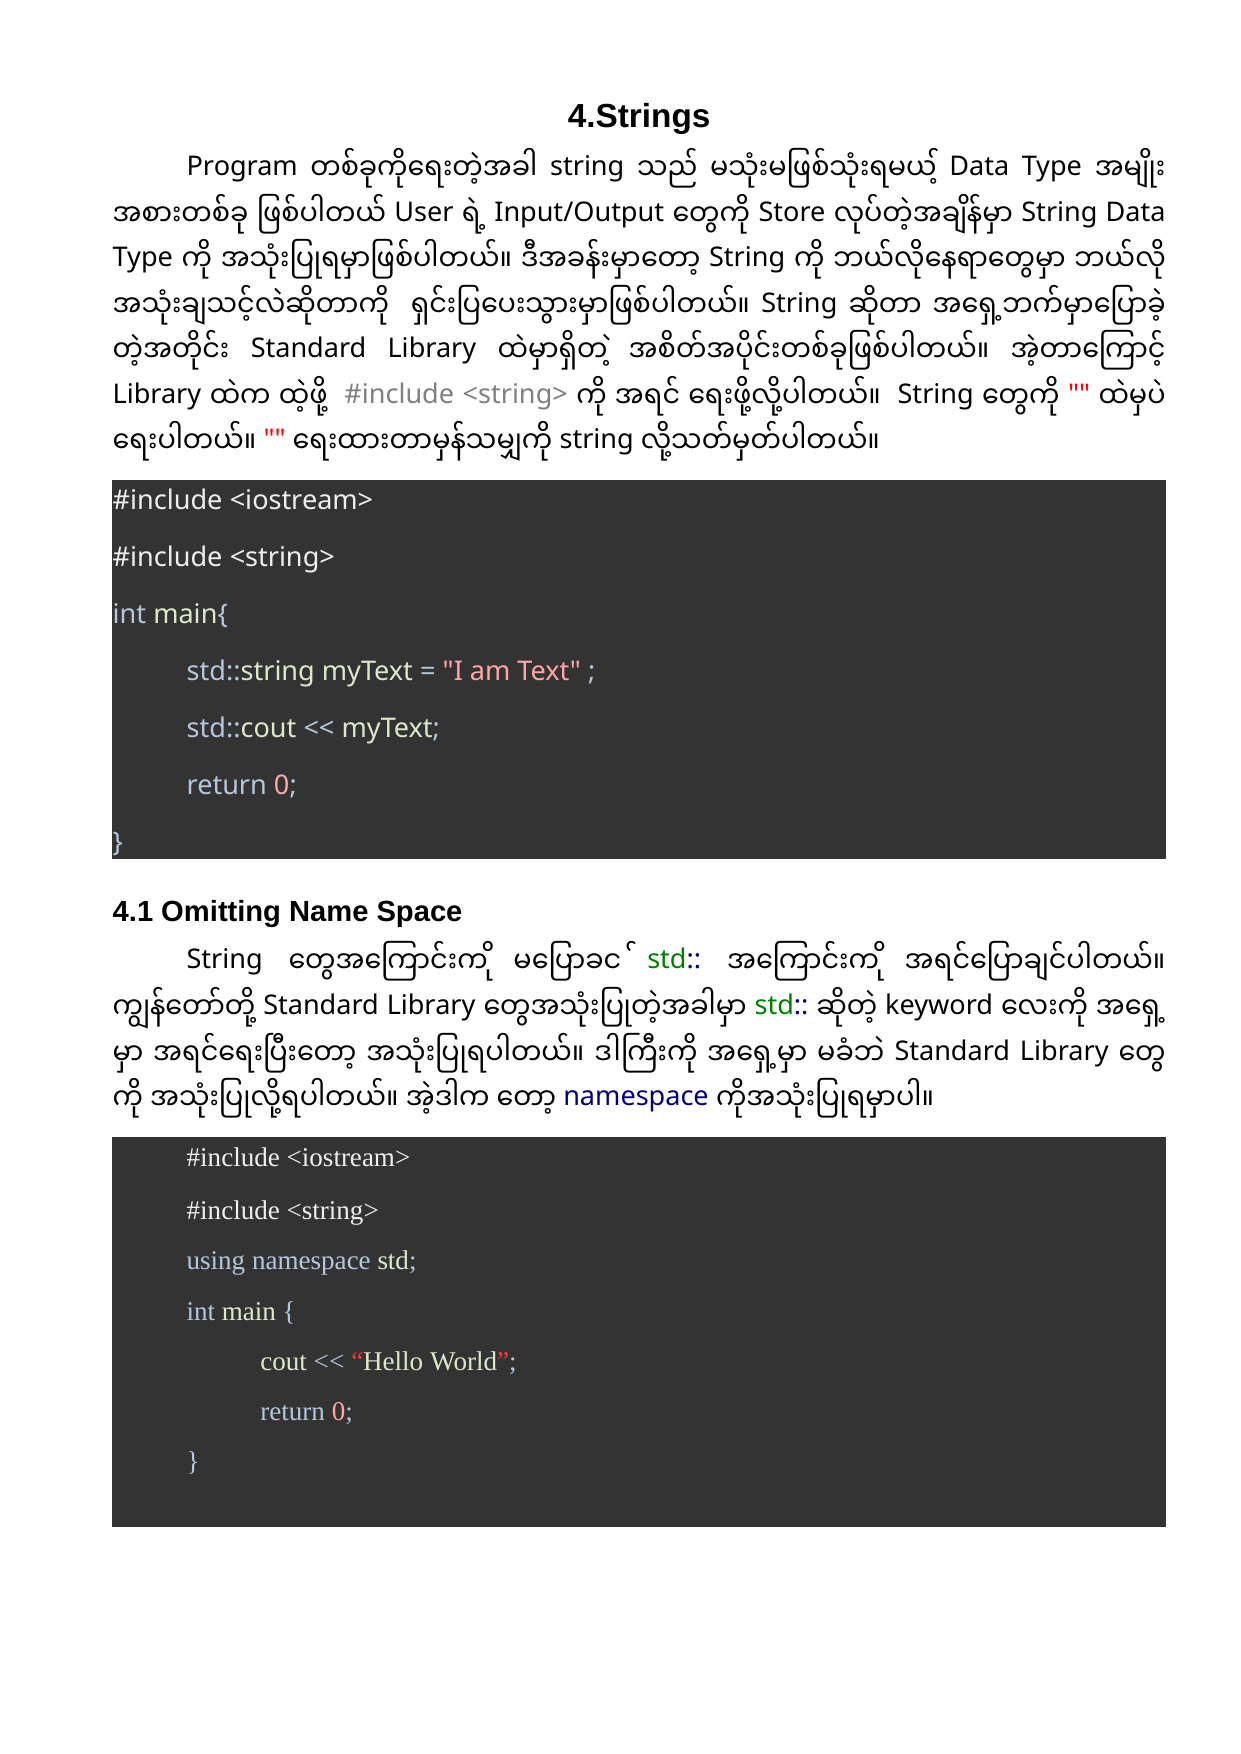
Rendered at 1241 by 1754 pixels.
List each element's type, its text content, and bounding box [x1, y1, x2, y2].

text #include <iostream> [112, 1137, 1166, 1174]
subtitle 4.Strings [112, 96, 1166, 134]
text String တွေအကြောင်းကို မပြောခင် std:: အကြောင်းကို အရင်ပြောချင်ပါတယ်။ ကျွန်တော်တို့ Standard Library တွေအသုံးပြုတဲ့အခါမှာ std:: ဆိုတဲ့ keyword လေးကို အရှေ့မှာ အရင်ရေးပြီးတော့ အသုံးပြုရပါတယ်။ ဒါကြီးကို အရှေ့မှာ မခံဘဲ Standard Library တွေကို အသုံးပြုလို့ရပါတယ်။ အဲ့ဒါက တော့ namespace ကိုအသုံးပြုရမှာပါ။ [112, 940, 1166, 1116]
text } [112, 1446, 1166, 1477]
text Program တစ်ခုကိုရေးတဲ့အခါ string သည် မသုံးမဖြစ်သုံးရမယ့် Data Type အမျိုးအစားတစ်ခု ဖြစ်ပါတယ် User ရဲ့ Input/Output တွေကို Store လုပ်တဲ့အချိန်မှာ String Data Type ကို အသုံးပြုရမှာဖြစ်ပါတယ်။ ဒီအခန်းမှာတော့ String ကို ဘယ်လိုနေရာတွေမှာ ဘယ်လိုအသုံးချသင့်လဲဆိုတာကို ရှင်းပြပေးသွားမှာဖြစ်ပါတယ်။ String ဆိုတာ အရှေ့ဘက်မှာပြောခဲ့တဲ့အတိုင်း Standard Library ထဲမှာရှိတဲ့ အစိတ်အပိုင်းတစ်ခုဖြစ်ပါတယ်။ အဲ့တာကြောင့် Library ထဲက ထဲ့ဖို့ #include <string> ကို အရင် ရေးဖို့လို့ပါတယ်။ String တွေကို "" ထဲမှပဲ ရေးပါတယ်။ "" ရေးထားတာမှန်သမျှကို string လို့သတ်မှတ်ပါတယ်။ [112, 147, 1166, 460]
text #include <string> [112, 1194, 1166, 1225]
text int main{ [112, 594, 1166, 631]
text #include <string> [112, 537, 1166, 574]
subtitle 4.1 Omitting Name Space [112, 894, 1166, 927]
text return 0; [112, 765, 1166, 802]
text return 0; [112, 1395, 1166, 1426]
text #include <iostream> [112, 480, 1166, 517]
text } [112, 822, 1166, 859]
text std::string myText = "I am Text" ; [112, 651, 1166, 688]
text std::cout << myText; [112, 708, 1166, 745]
text int main { [112, 1294, 1166, 1326]
text using namespace std; [112, 1244, 1166, 1275]
text cout << “Hello World”; [112, 1345, 1166, 1376]
